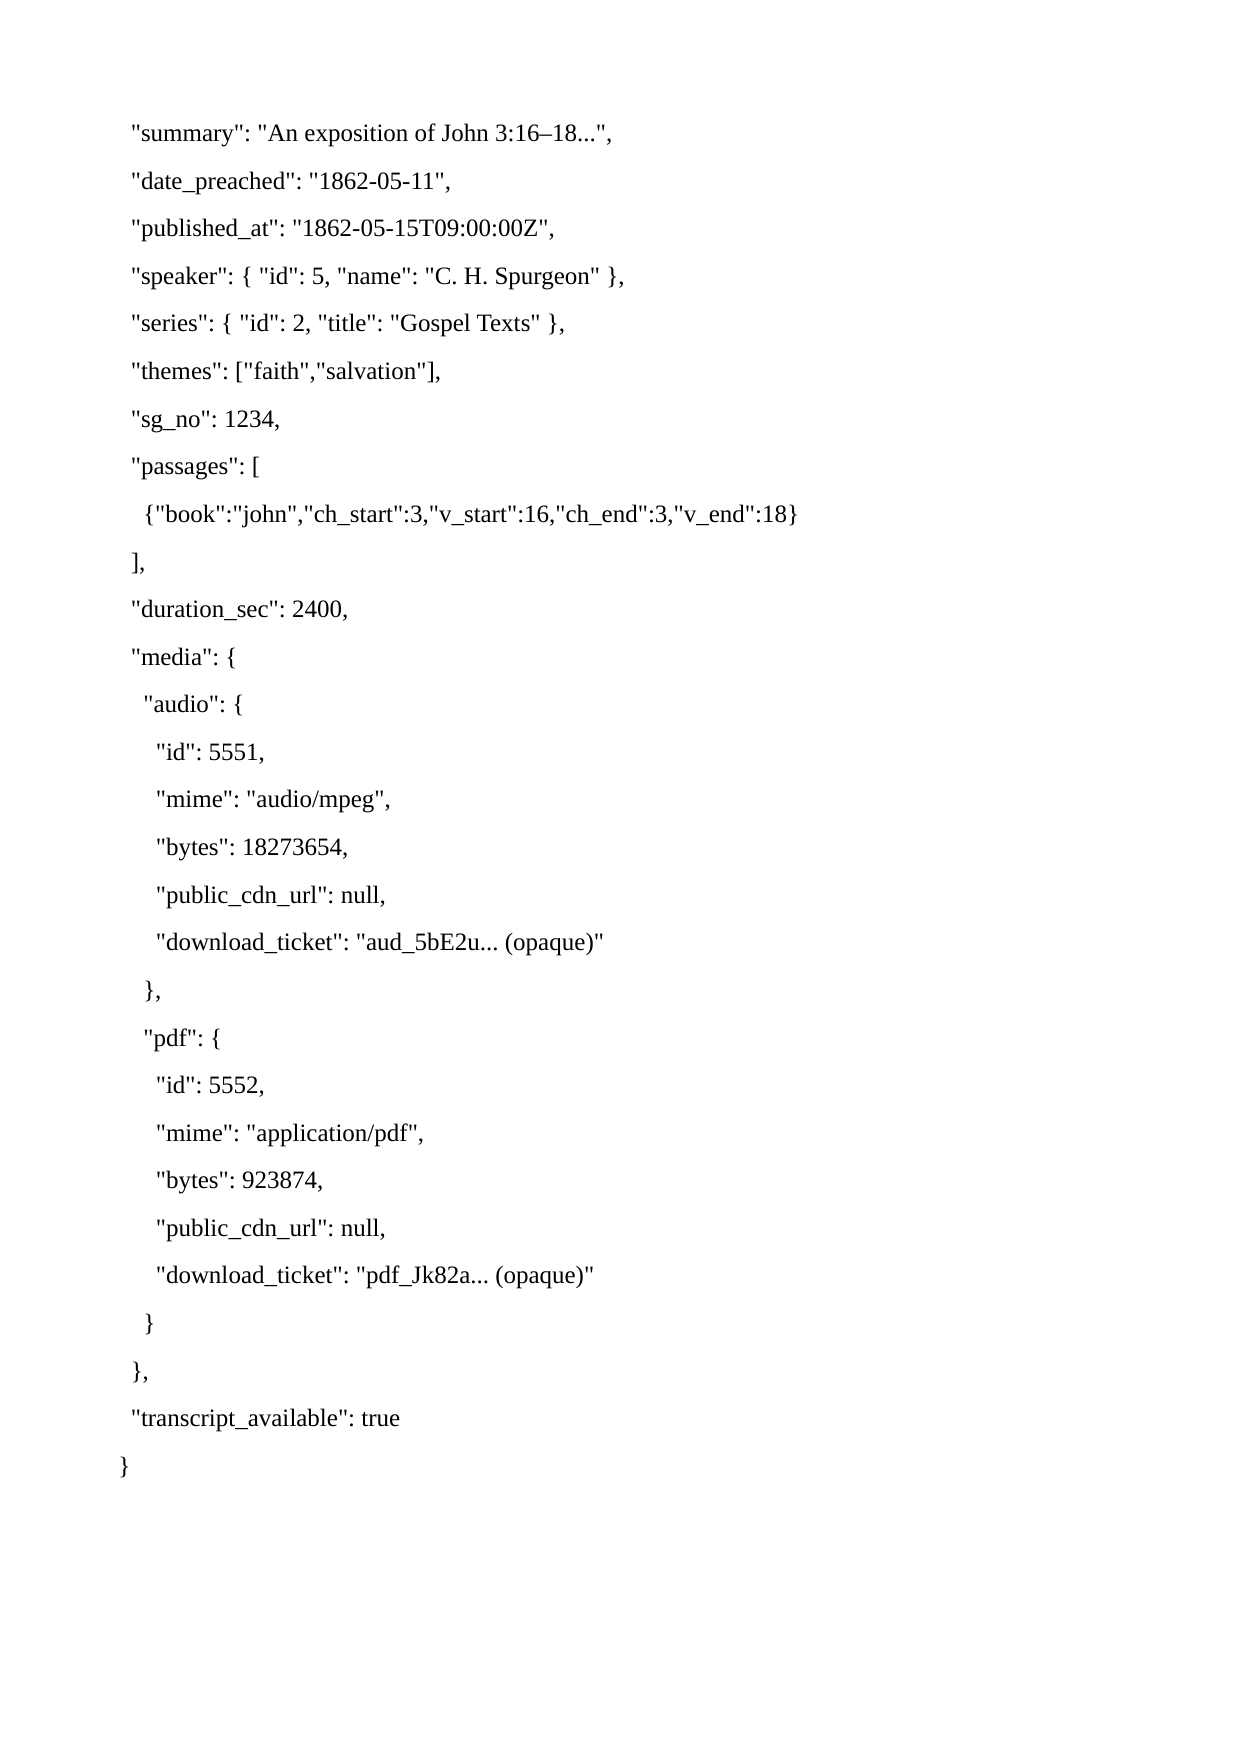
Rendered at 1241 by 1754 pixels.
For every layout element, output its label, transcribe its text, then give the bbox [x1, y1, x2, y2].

text "public_cdn_url": null, [118, 1213, 1122, 1242]
text "download_ticket": "pdf_Jk82a... (opaque)" [118, 1261, 1122, 1289]
text "transcript_available": true [118, 1403, 1122, 1432]
text "media": { [118, 642, 1122, 671]
text "mime": "audio/mpeg", [118, 784, 1122, 813]
text ], [118, 547, 1122, 575]
text }, [118, 975, 1122, 1004]
text "pdf": { [118, 1023, 1122, 1051]
text "themes": ["faith","salvation"], [118, 356, 1122, 385]
text "published_at": "1862-05-15T09:00:00Z", [118, 213, 1122, 242]
text "date_preached": "1862-05-11", [118, 166, 1122, 194]
text "id": 5552, [118, 1070, 1122, 1099]
text "mime": "application/pdf", [118, 1118, 1122, 1147]
text "passages": [ [118, 451, 1122, 480]
text } [118, 1451, 1122, 1480]
text "duration_sec": 2400, [118, 594, 1122, 623]
text {"book":"john","ch_start":3,"v_start":16,"ch_end":3,"v_end":18} [118, 499, 1122, 528]
text "series": { "id": 2, "title": "Gospel Texts" }, [118, 308, 1122, 337]
text "bytes": 18273654, [118, 832, 1122, 861]
text "id": 5551, [118, 737, 1122, 766]
text }, [118, 1356, 1122, 1384]
text "sg_no": 1234, [118, 404, 1122, 432]
text } [118, 1308, 1122, 1337]
text "public_cdn_url": null, [118, 880, 1122, 908]
text "speaker": { "id": 5, "name": "C. H. Spurgeon" }, [118, 261, 1122, 290]
text "audio": { [118, 689, 1122, 718]
text "download_ticket": "aud_5bE2u... (opaque)" [118, 927, 1122, 956]
text "summary": "An exposition of John 3:16–18...", [118, 118, 1122, 147]
text "bytes": 923874, [118, 1165, 1122, 1194]
